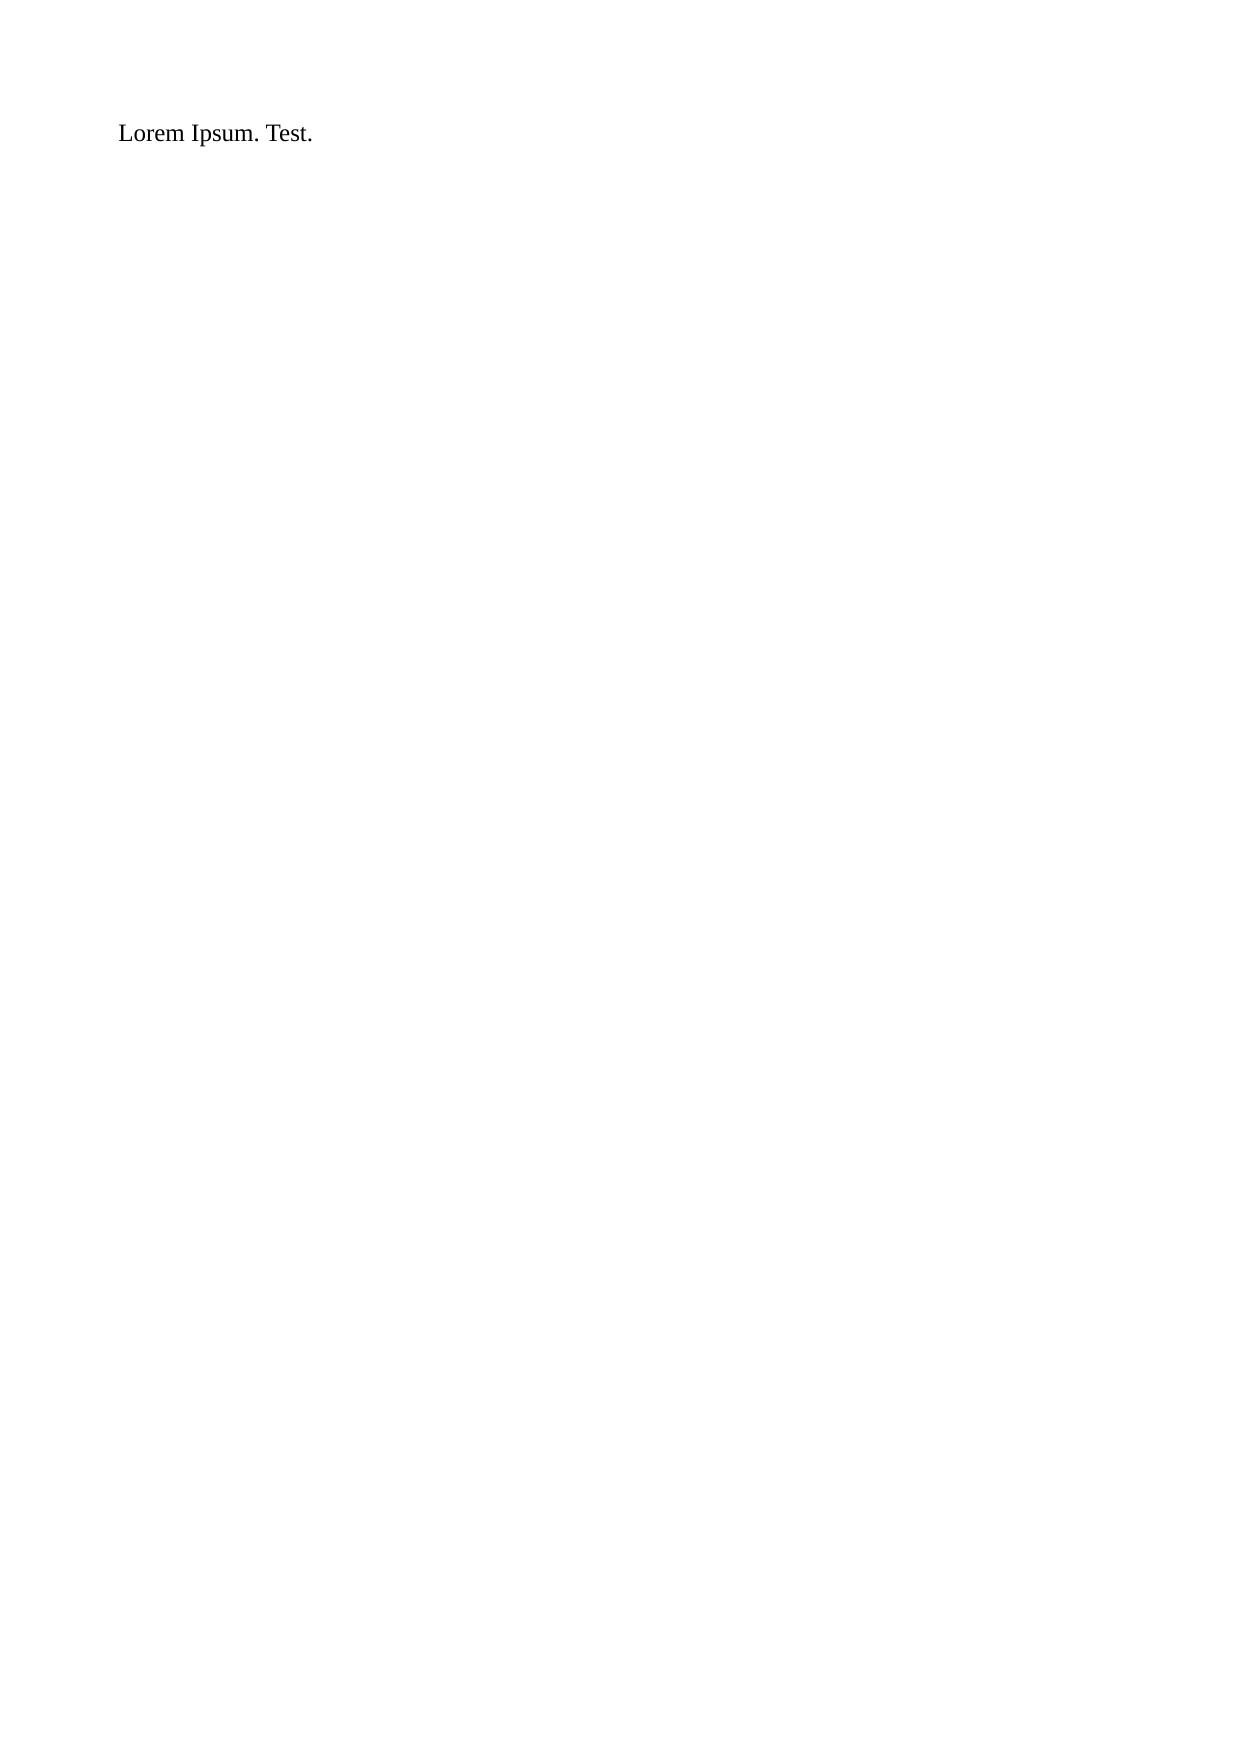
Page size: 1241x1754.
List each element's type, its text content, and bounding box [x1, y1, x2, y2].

text Lorem Ipsum. Test. [118, 118, 1122, 147]
